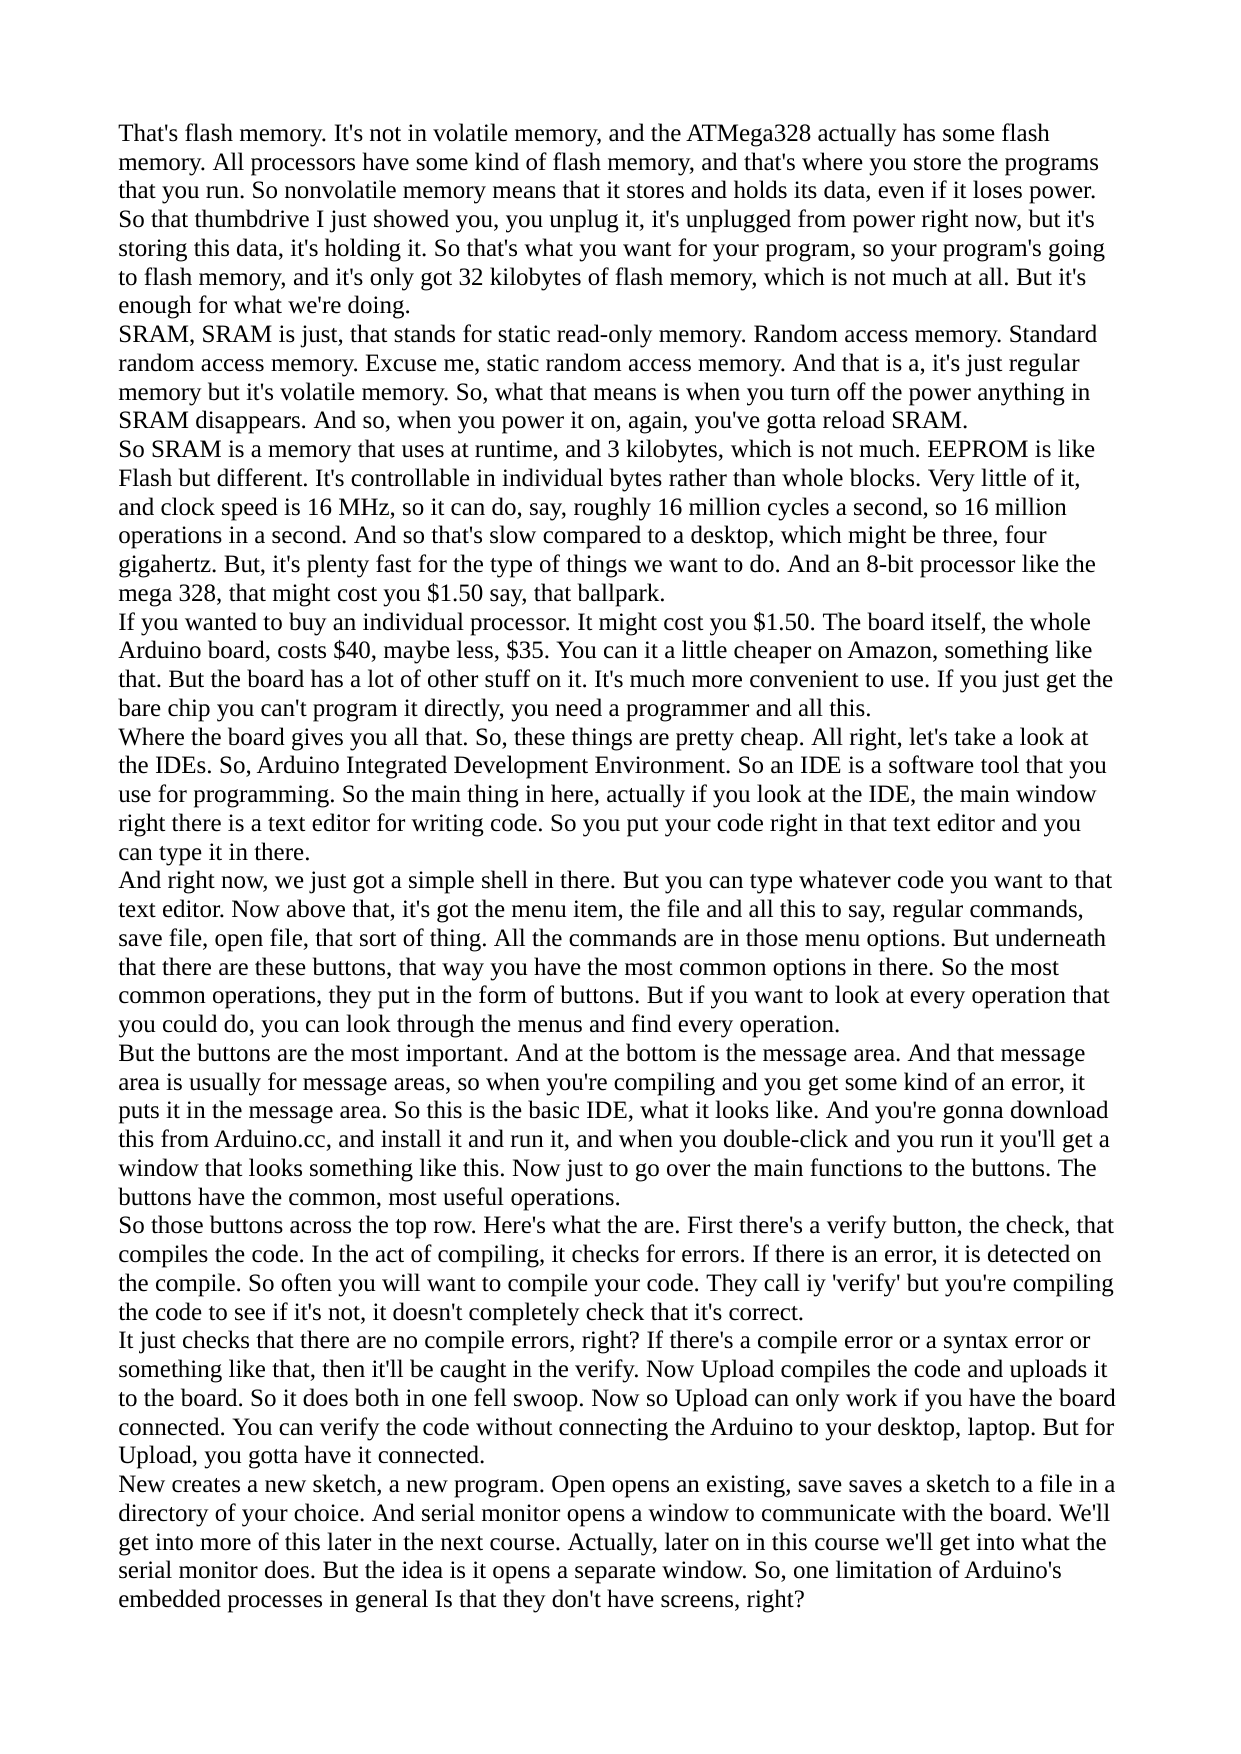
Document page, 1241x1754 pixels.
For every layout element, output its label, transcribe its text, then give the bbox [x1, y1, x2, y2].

text ​SRAM, SRAM is just, that stands for static read-only memory. ​Random access memory. ​Standard random access memory. ​Excuse me, static random access memory. ​And that is a, it's just regular memory but it's volatile memory. ​So, what that means is when you turn off the power anything in SRAM disappears. ​And so, when you power it on, again, you've gotta reload SRAM. [118, 319, 1122, 434]
text ​So those buttons across the top row. ​Here's what the are. ​First there's a verify button, the check, that compiles the code. ​In the act of compiling, it checks for errors. ​If there is an error, it is detected on the compile. ​So often you will want to compile your code. ​They call iy 'verify' but you're compiling the code to see if it's not, ​it doesn't completely check that it's correct. [118, 1211, 1122, 1326]
text ​And right now, we just got a simple shell in there. ​But you can type whatever code you want to that text editor. ​Now above that, it's got the menu item, the file and all this to say, ​regular commands, save file, open file, that sort of thing. ​All the commands are in those menu options. ​But underneath that there are these buttons, ​that way you have the most common options in there. ​So the most common operations, they put in the form of buttons. ​But if you want to look at every operation that you could do, ​you can look through the menus and find every operation. [118, 866, 1122, 1038]
text ​If you wanted to buy an individual processor. ​It might cost you $1.50. ​The board itself, the whole Arduino board, costs $40, maybe less, $35. ​You can it a little cheaper on Amazon, something like that. ​But the board has a lot of other stuff on it. ​It's much more convenient to use. ​If you just get the bare chip you can't program it directly, ​you need a programmer and all this. [118, 607, 1122, 722]
text ​That's flash memory. ​It's not in volatile memory, and the ATMega328 actually has some flash memory. ​All processors have some kind of flash memory, and ​that's where you store the programs that you run. ​So nonvolatile memory means that it stores and ​holds its data, even if it loses power. ​So that thumbdrive I just showed you, you unplug it, ​it's unplugged from power right now, but it's storing this data, it's holding it. ​So that's what you want for your program, so your program's going to flash memory, ​and it's only got 32 kilobytes of flash memory, which is not much at all. ​But it's enough for what we're doing. [118, 118, 1122, 319]
text ​New creates a new sketch, a new program. ​Open opens an existing, ​save saves a sketch to a file in a directory of your choice. ​And serial monitor opens a window to communicate with the board. ​We'll get into more of this later in the next course. ​Actually, later on in this course we'll get into what the serial monitor does. ​But the idea is it opens a separate window. ​So, one limitation of Arduino's embedded ​processes in general Is that they don't have screens, right? [118, 1469, 1122, 1613]
text ​It just checks that there are no compile errors, right? ​If there's a compile error or a syntax error or ​something like that, then it'll be caught in the verify. ​Now Upload compiles the code and uploads it to the board. ​So it does both in one fell swoop. ​Now so Upload can only work if you have the board connected. ​You can verify the code without connecting the Arduino to your desktop, laptop. ​But for Upload, you gotta have it connected. [118, 1326, 1122, 1469]
text ​So SRAM is a memory that uses at runtime, and 3 kilobytes, ​which is not much. ​EEPROM is like Flash but different. ​It's controllable in individual bytes rather than whole blocks. ​Very little of it, and clock speed is 16 MHz, so it can do, say, ​roughly 16 million cycles a second, so 16 million operations in a second. ​And so that's slow compared to a desktop, which might be three, four gigahertz. ​But, it's plenty fast for the type of things we want to do. ​And an 8-bit processor like the mega 328, ​that might cost you $1.50 say, that ballpark. [118, 434, 1122, 607]
text ​But the buttons are the most important. ​And at the bottom is the message area. ​And that message area is usually for message areas, so when you're compiling ​and you get some kind of an error, it puts it in the message area. ​So this is the basic IDE, what it looks like. ​And you're gonna download this from Arduino.cc, and install it and run it, ​and when you double-click and ​you run it you'll get a window that looks something like this. ​Now just to go over the main functions to the buttons. ​The buttons have the common, most useful operations. [118, 1038, 1122, 1211]
text ​Where the board gives you all that. ​So, these things are pretty cheap. ​All right, let's take a look at the IDEs. ​So, Arduino Integrated Development Environment. ​So an IDE is a software tool that you use for programming. ​So the main thing in here, actually if you look at the IDE, ​the main window right there is a text editor for writing code. ​So you put your code right in that text editor and you can type it in there. [118, 722, 1122, 866]
